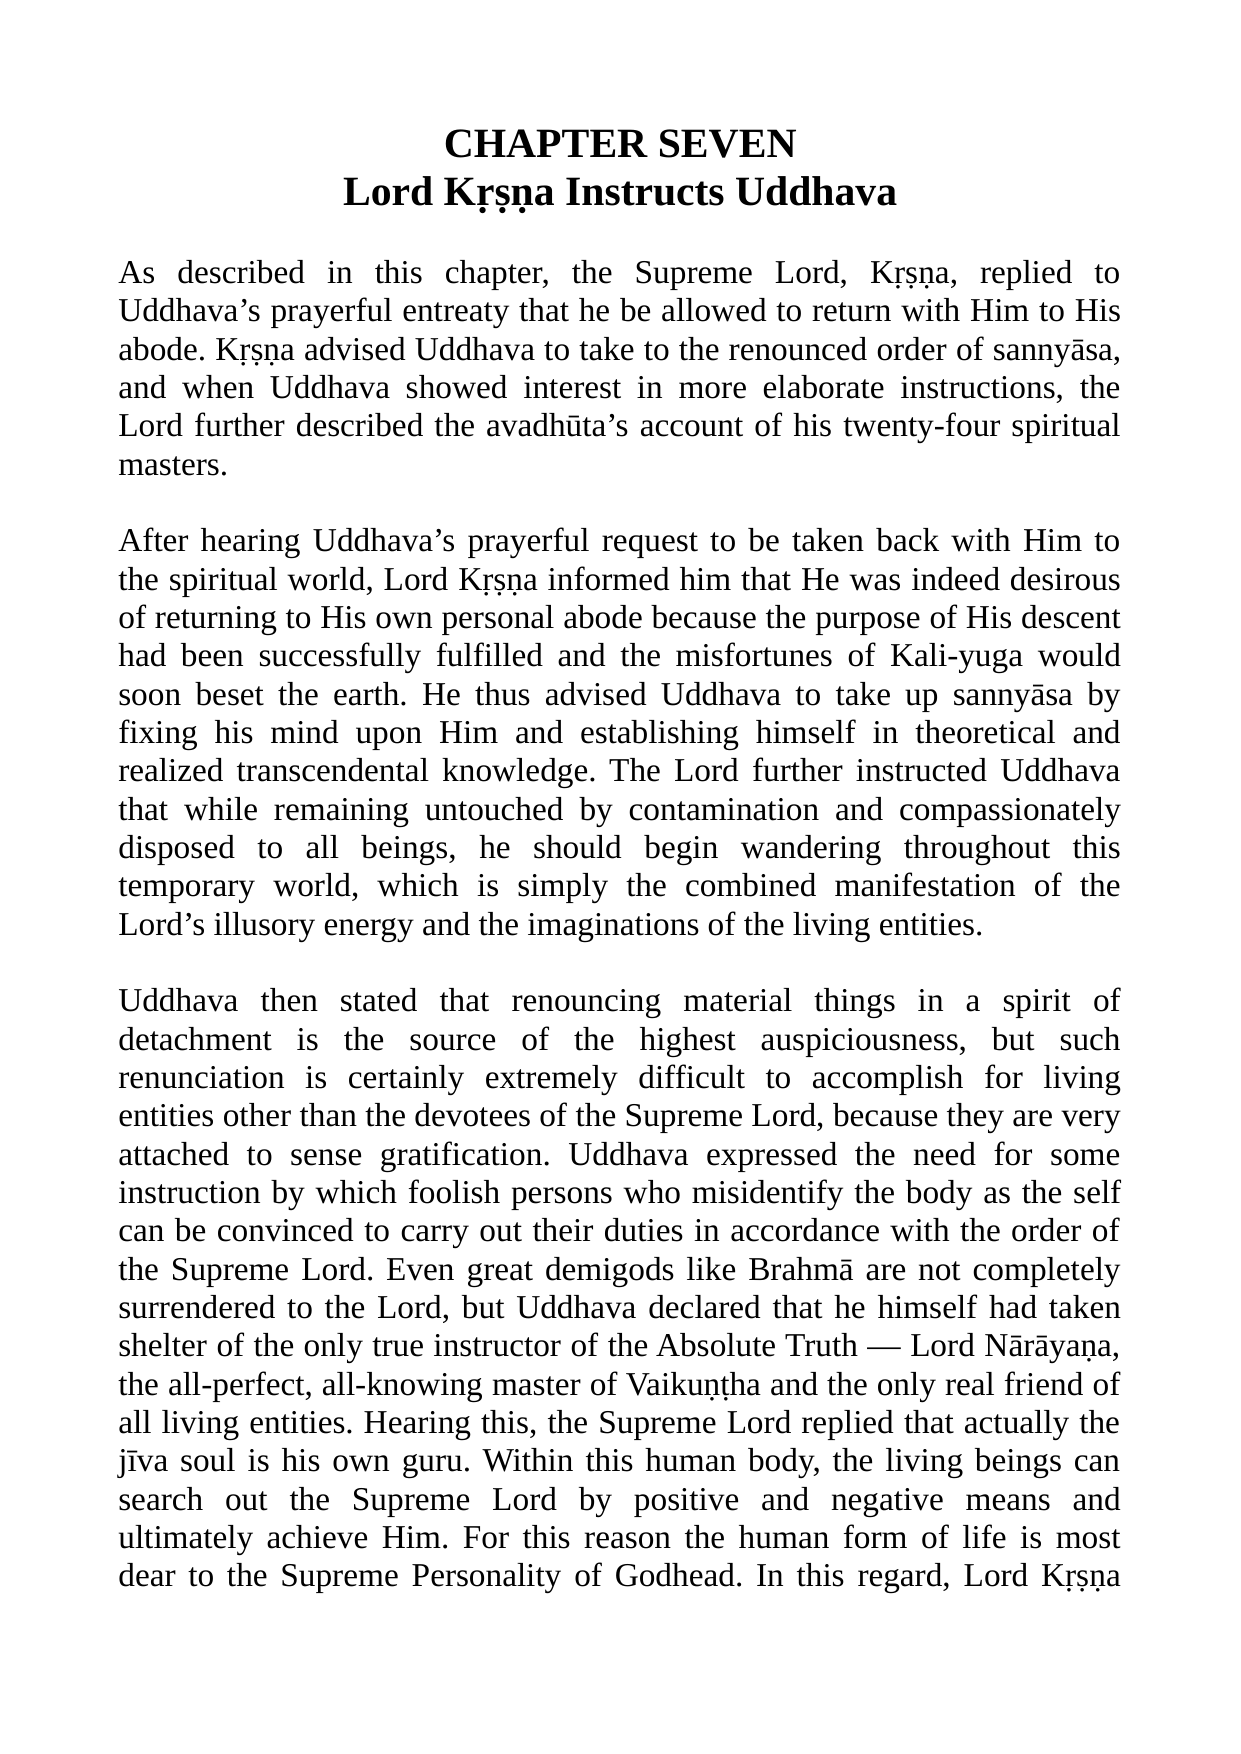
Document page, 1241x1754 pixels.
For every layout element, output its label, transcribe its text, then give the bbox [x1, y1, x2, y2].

text After hearing Uddhava’s prayerful request to be taken back with Him to the spiritual world, Lord Kṛṣṇa informed him that He was indeed desirous of returning to His own personal abode because the purpose of His descent had been successfully fulfilled and the misfortunes of Kali-yuga would soon beset the earth. He thus advised Uddhava to take up sannyāsa by fixing his mind upon Him and establishing himself in theoretical and realized transcendental knowledge. The Lord further instructed Uddhava that while remaining untouched by contamination and compassionately disposed to all beings, he should begin wandering throughout this temporary world, which is simply the combined manifestation of the Lord’s illusory energy and the imaginations of the living entities. [118, 521, 1122, 942]
text Uddhava then stated that renouncing material things in a spirit of detachment is the source of the highest auspiciousness, but such renunciation is certainly extremely difficult to accomplish for living entities other than the devotees of the Supreme Lord, because they are very attached to sense gratification. Uddhava expressed the need for some instruction by which foolish persons who misidentify the body as the self can be convinced to carry out their duties in accordance with the order of the Supreme Lord. Even great demigods like Brahmā are not completely surrendered to the Lord, but Uddhava declared that he himself had taken shelter of the only true instructor of the Absolute Truth — Lord Nārāyaṇa, the all-perfect, all-knowing master of Vaikuṇṭha and the only real friend of all living entities. Hearing this, the Supreme Lord replied that actually the jīva soul is his own guru. Within this human body, the living beings can search out the Supreme Lord by positive and negative means and ultimately achieve Him. For this reason the human form of life is most dear to the Supreme Personality of Godhead. In this regard, Lord Kṛṣṇa [118, 981, 1122, 1594]
text As described in this chapter, the Supreme Lord, Kṛṣṇa, replied to Uddhava’s prayerful entreaty that he be allowed to return with Him to His abode. Kṛṣṇa advised Uddhava to take to the renounced order of sannyāsa, and when Uddhava showed interest in more elaborate instructions, the Lord further described the avadhūta’s account of his twenty-four spiritual masters. [118, 252, 1122, 482]
text Lord Kṛṣṇa Instructs Uddhava [118, 166, 1122, 214]
text CHAPTER SEVEN [118, 118, 1122, 166]
